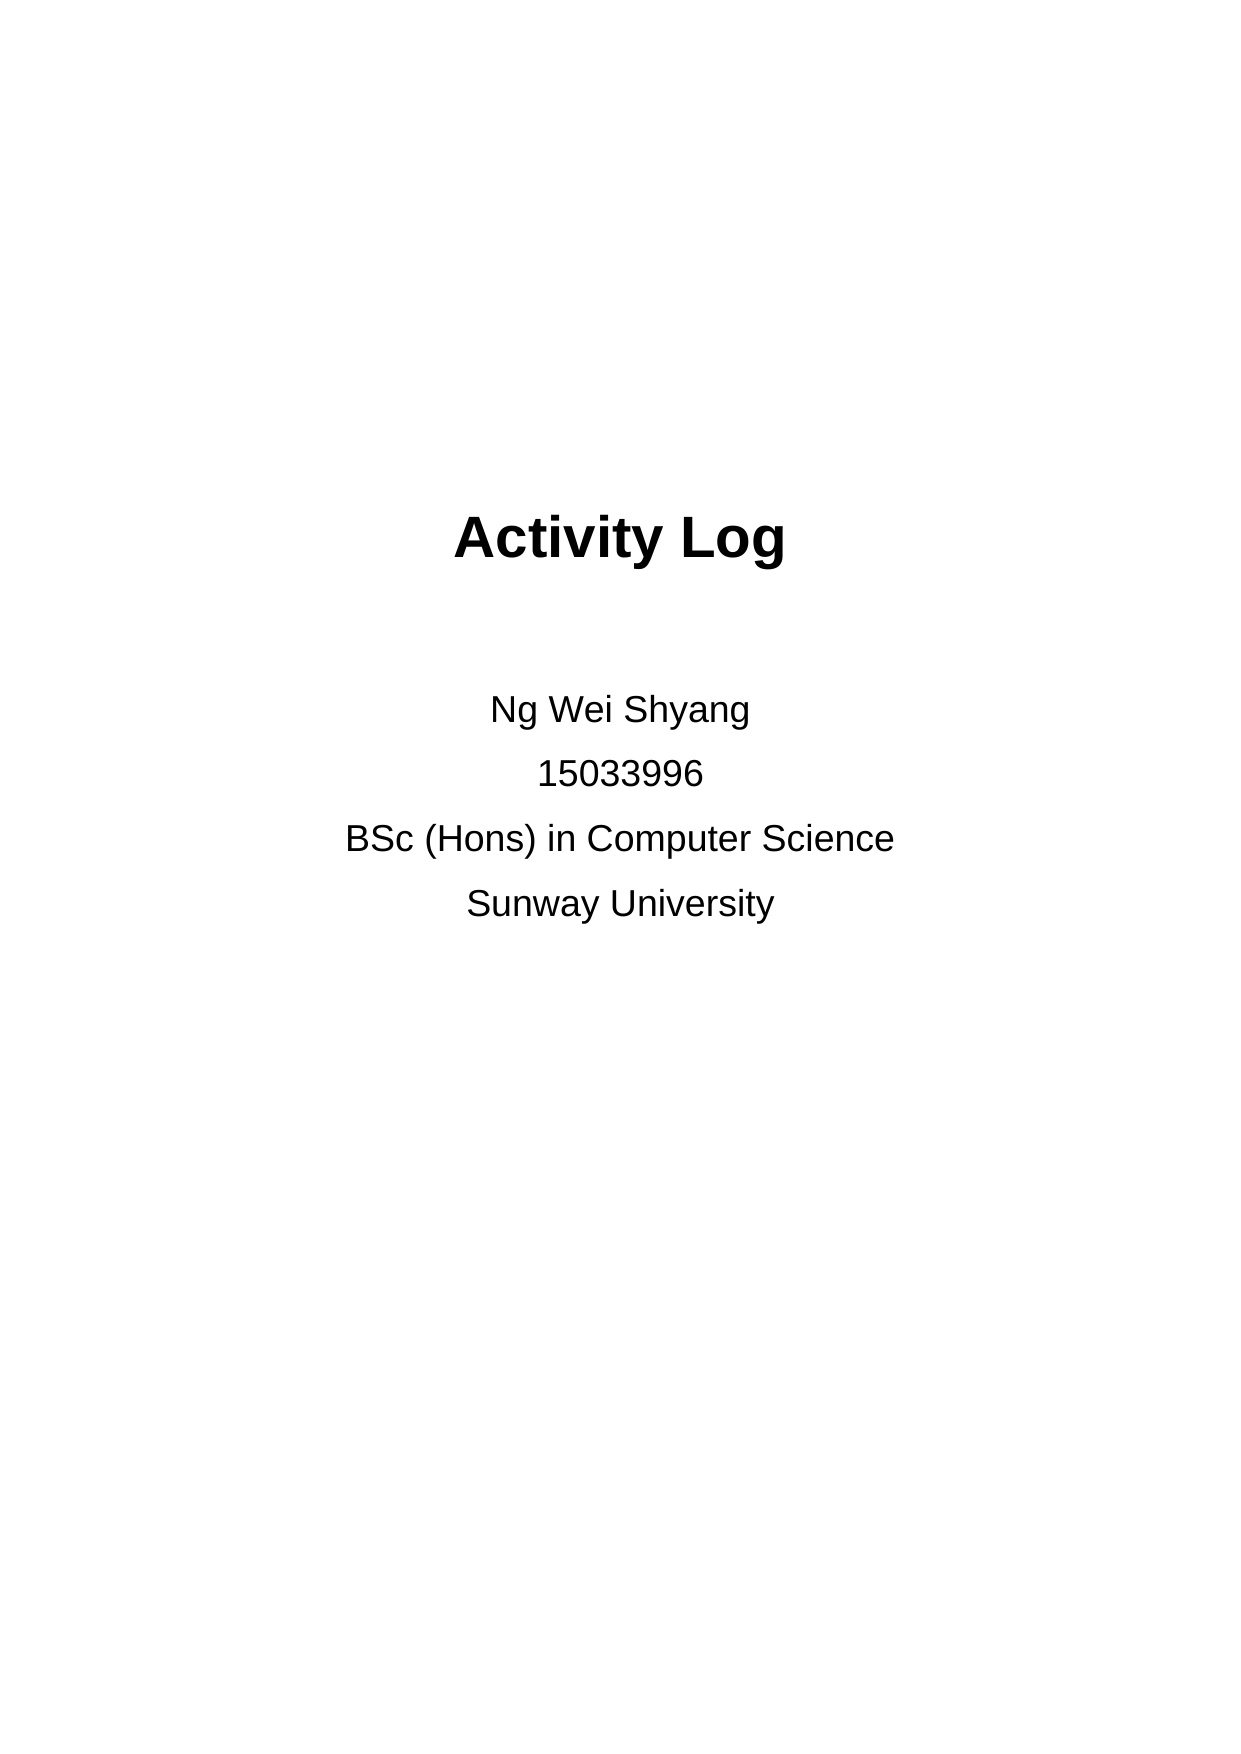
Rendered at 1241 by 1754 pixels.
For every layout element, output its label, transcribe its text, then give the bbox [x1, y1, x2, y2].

subtitle Ng Wei Shyang [150, 687, 1090, 730]
subtitle 15033996 [150, 752, 1090, 795]
subtitle Sunway University [150, 881, 1090, 924]
title Activity Log [150, 503, 1090, 570]
subtitle BSc (Hons) in Computer Science [150, 816, 1090, 859]
